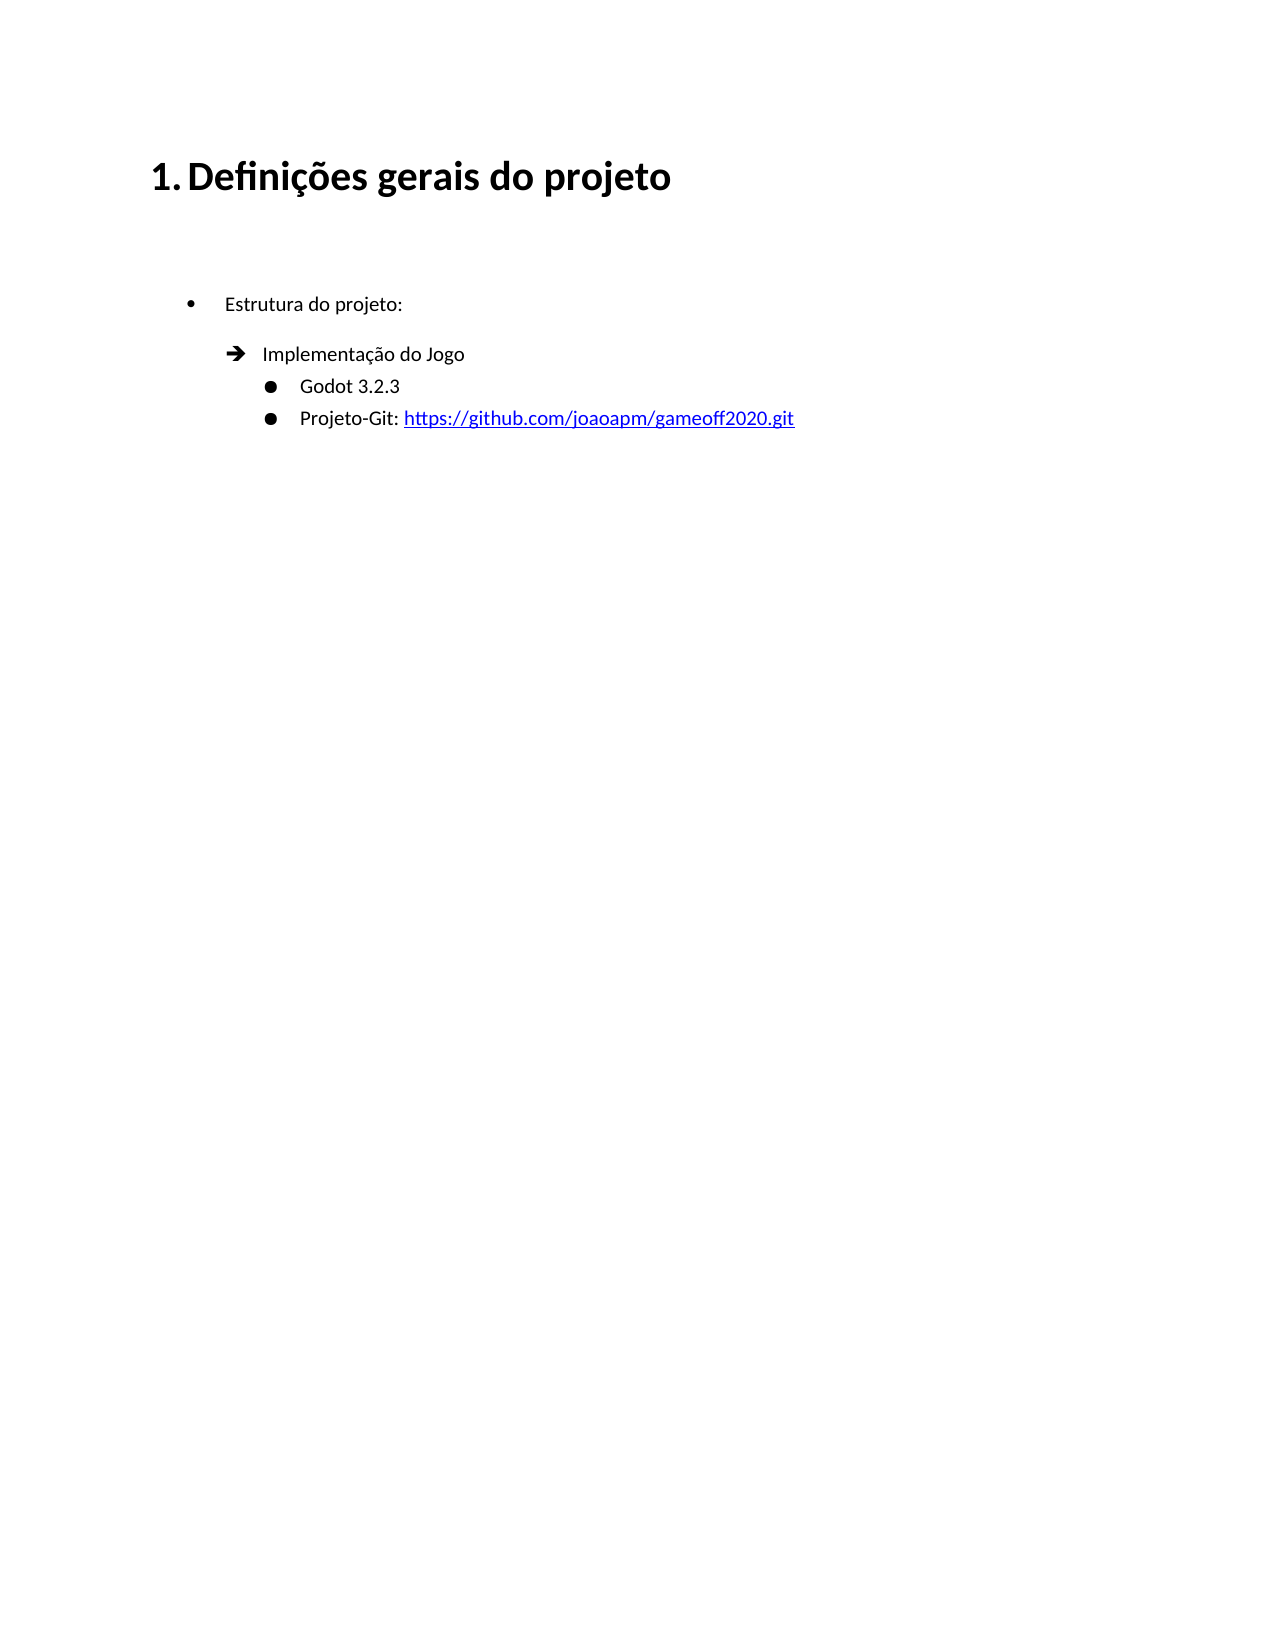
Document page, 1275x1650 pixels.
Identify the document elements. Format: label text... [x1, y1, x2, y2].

list Estrutura do projeto: [187, 291, 1125, 316]
list Godot 3.2.3 [262, 373, 1125, 398]
list Projeto-Git: https://github.com/joaoapm/gameoff2020.git [262, 405, 1125, 431]
subtitle Definições gerais do projeto [150, 150, 1125, 201]
list Implementação do Jogo [225, 341, 1125, 366]
